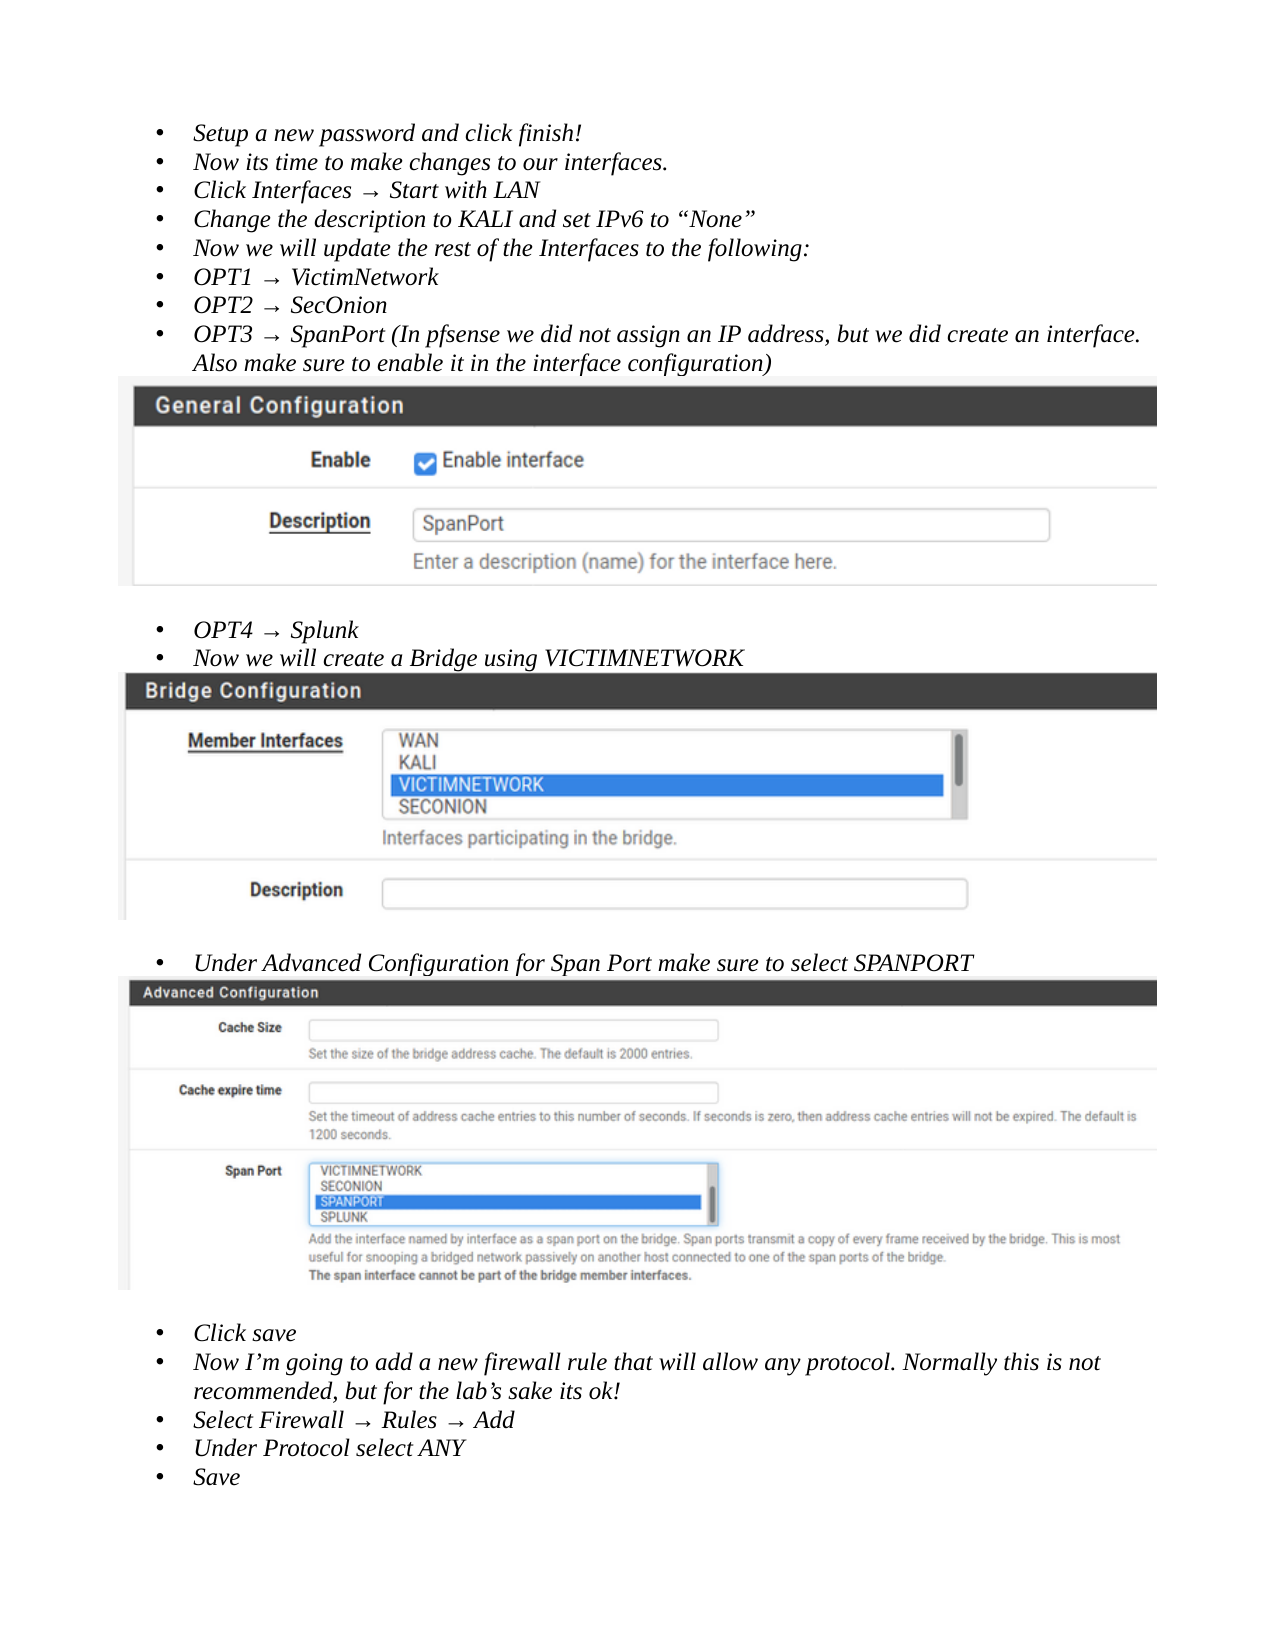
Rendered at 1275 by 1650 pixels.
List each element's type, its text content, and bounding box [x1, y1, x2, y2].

list Now its time to make changes to our interfaces. [156, 147, 1157, 176]
list Now we will create a Bridge using VICTIMNETWORK [156, 643, 1157, 672]
list Change the description to KALI and set IPv6 to “None” [156, 204, 1157, 233]
list Click save [156, 1318, 1157, 1347]
list Now we will update the rest of the Interfaces to the following: [156, 233, 1157, 262]
list Under Protocol select ANY [156, 1433, 1157, 1462]
list Select Firewall → Rules → Add [156, 1405, 1157, 1433]
picture [118, 376, 1157, 586]
list OPT4 → Splunk [156, 615, 1157, 643]
list Save [156, 1462, 1157, 1491]
list OPT2 → SecOnion [156, 291, 1157, 319]
picture [118, 976, 1157, 1290]
picture [118, 672, 1157, 920]
list Under Advanced Configuration for Span Port make sure to select SPANPORT [156, 948, 1157, 976]
list OPT1 → VictimNetwork [156, 262, 1157, 291]
list Now I’m going to add a new firewall rule that will allow any protocol. Normally this is not recommended, but for the lab’s sake its ok! [156, 1347, 1157, 1405]
list OPT3 → SpanPort (In pfsense we did not assign an IP address, but we did create an interface. Also make sure to enable it in the interface configuration) [156, 319, 1157, 376]
list Click Interfaces → Start with LAN [156, 176, 1157, 204]
list Setup a new password and click finish! [156, 118, 1157, 147]
